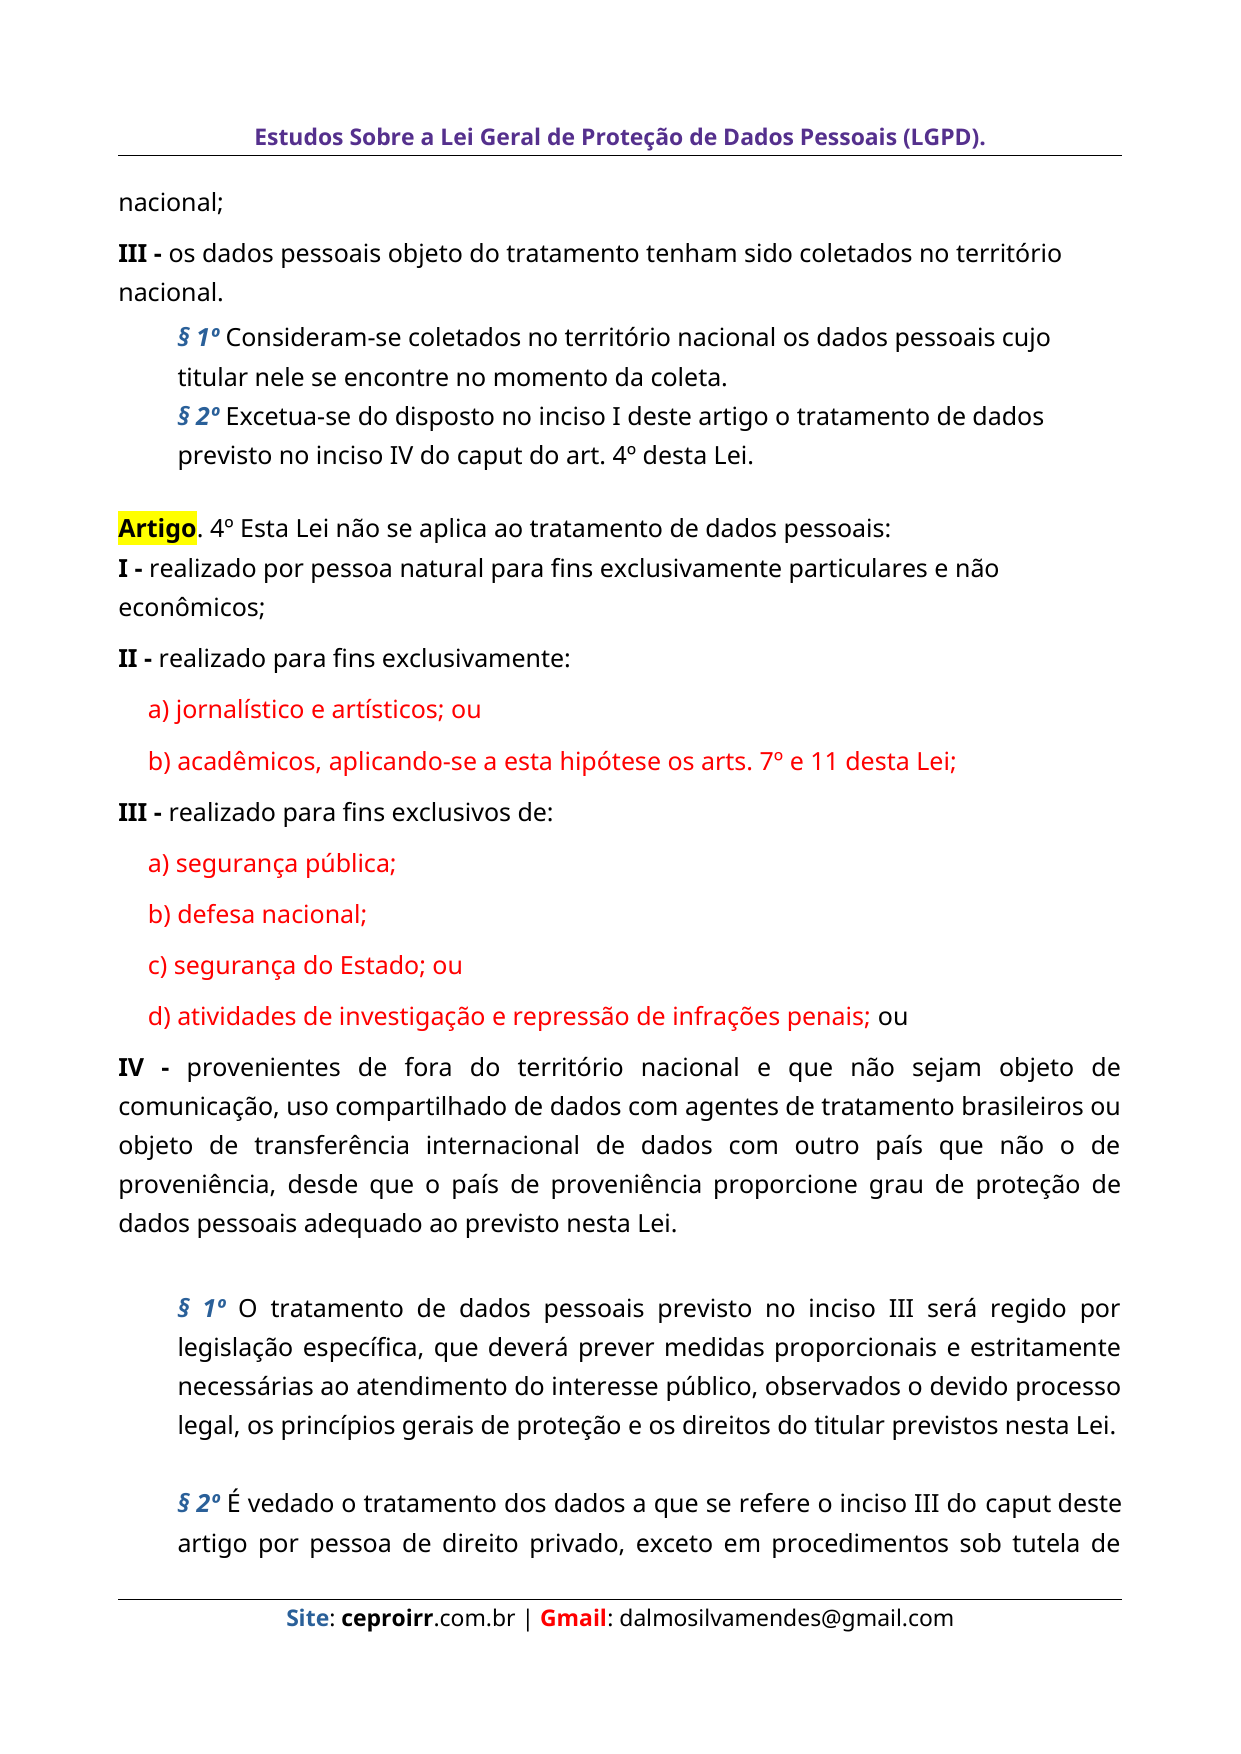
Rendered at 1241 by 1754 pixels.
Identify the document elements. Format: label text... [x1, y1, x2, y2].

text b) acadêmicos, aplicando-se a esta hipótese os arts. 7º e 11 desta Lei; [148, 743, 1122, 777]
text II - realizado para fins exclusivamente: [118, 641, 1122, 675]
text a) segurança pública; [148, 845, 1122, 879]
text a) jornalístico e artísticos; ou [148, 692, 1122, 726]
text IV - provenientes de fora do território nacional e que não sejam objeto de comunicação, uso compartilhado de dados com agentes de tratamento brasileiros ou objeto de transferência internacional de dados com outro país que não o de proveniência, desde que o país de proveniência proporcione grau de proteção de dados pessoais adequado ao previsto nesta Lei. [118, 1049, 1122, 1240]
text b) defesa nacional; [148, 896, 1122, 930]
text nacional; [118, 185, 1122, 219]
text III - os dados pessoais objeto do tratamento tenham sido coletados no território nacional. [118, 236, 1122, 309]
text I - realizado por pessoa natural para fins exclusivamente particulares e não econômicos; [118, 551, 1122, 624]
text § 1º O tratamento de dados pessoais previsto no inciso III será regido por legislação específica, que deverá prever medidas proporcionais e estritamente necessárias ao atendimento do interesse público, observados o devido processo legal, os princípios gerais de proteção e os direitos do titular previstos nesta Lei. [177, 1290, 1122, 1442]
text d) atividades de investigação e repressão de infrações penais; ou [148, 998, 1122, 1032]
text § 2º É vedado o tratamento dos dados a que se refere o inciso III do caput deste artigo por pessoa de direito privado, exceto em procedimentos sob tutela de [177, 1486, 1122, 1559]
text III - realizado para fins exclusivos de: [118, 794, 1122, 828]
text § 2º Excetua-se do disposto no inciso I deste artigo o tratamento de dados previsto no inciso IV do caput do art. 4º desta Lei. [177, 398, 1122, 472]
text § 1º Consideram-se coletados no território nacional os dados pessoais cujo titular nele se encontre no momento da coleta. [177, 320, 1122, 393]
text c) segurança do Estado; ou [148, 947, 1122, 981]
text Artigo. 4º Esta Lei não se aplica ao tratamento de dados pessoais: [118, 511, 1122, 545]
